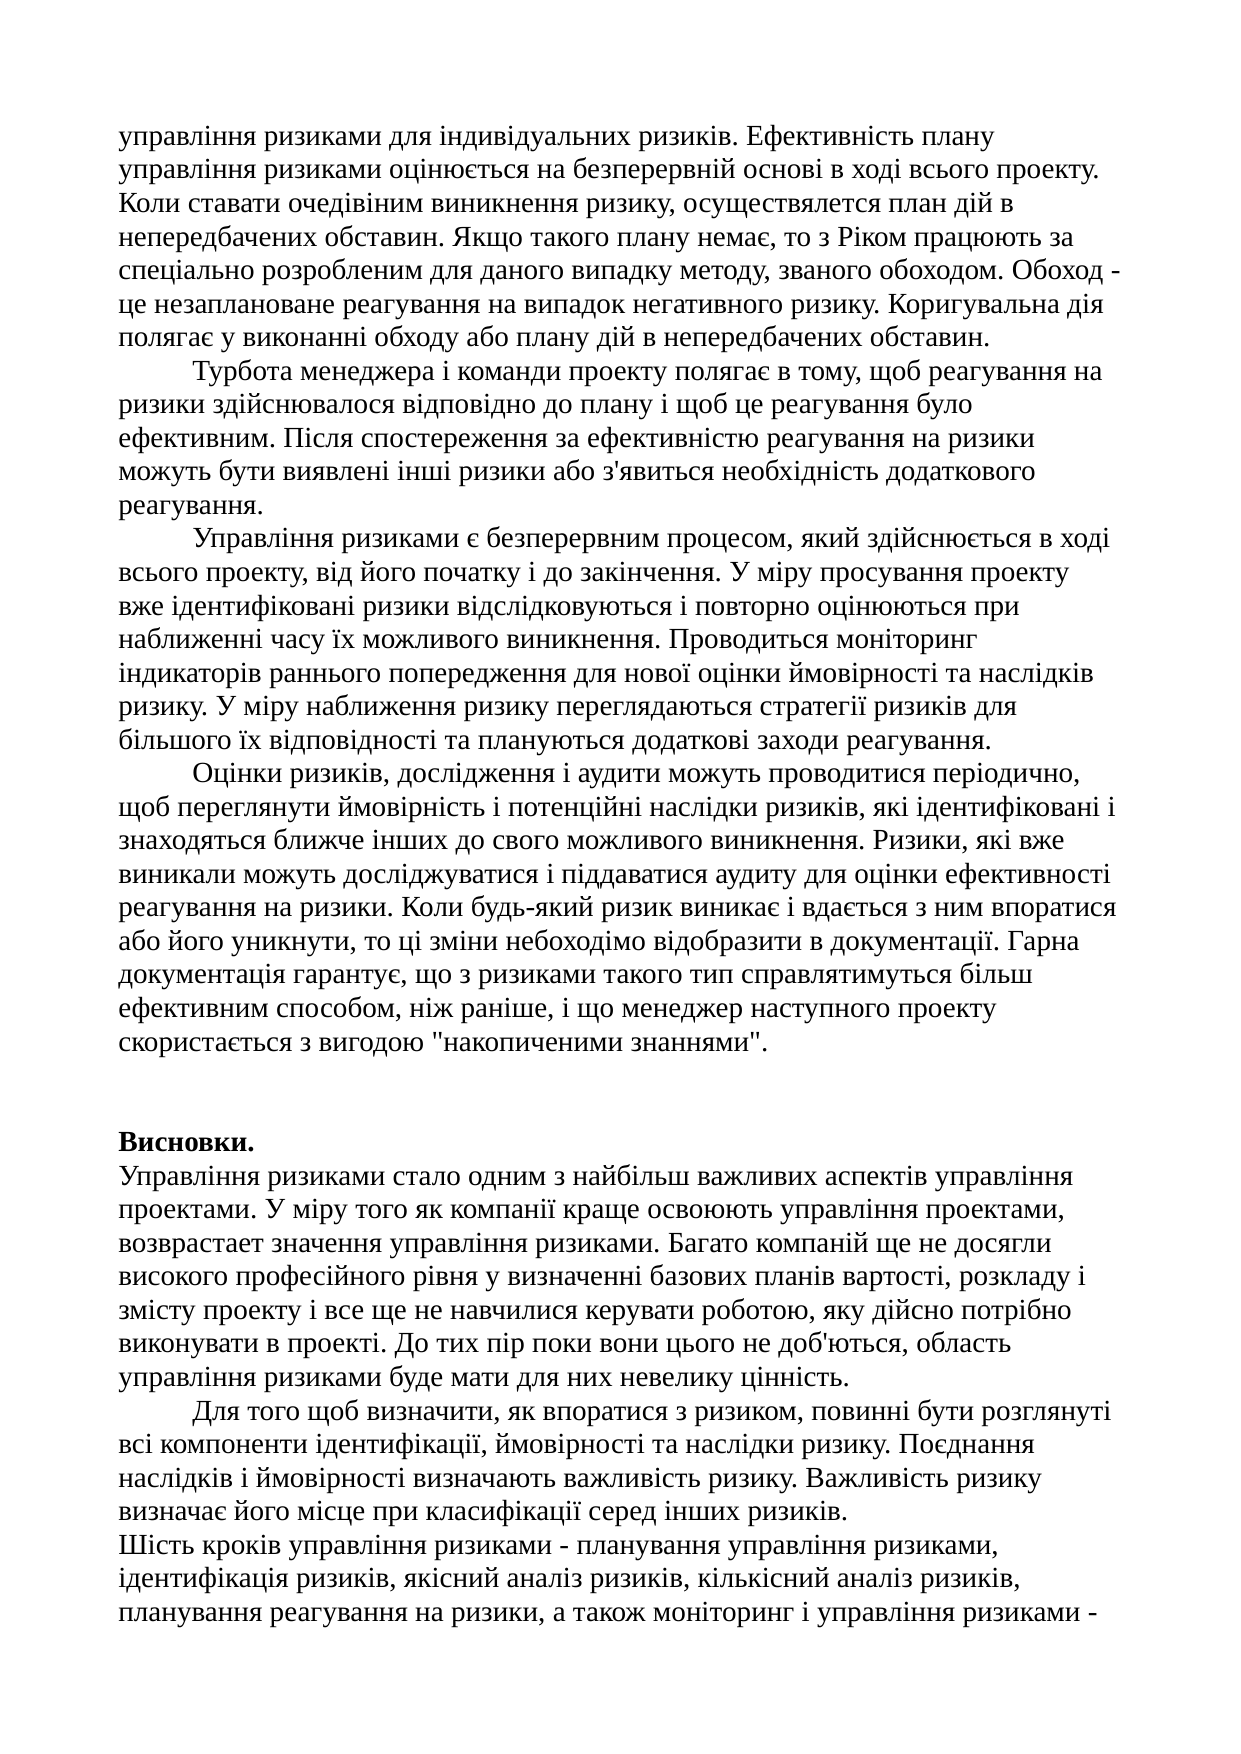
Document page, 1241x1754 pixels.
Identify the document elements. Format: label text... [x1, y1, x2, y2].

text управління ризиками для індивідуальних ризиків. Ефективність плану управління ризиками оцінюється на безперервній основі в ході всього проекту. [118, 118, 1122, 185]
text Оцінки ризиків, дослідження і аудити можуть проводитися періодично, щоб переглянути ймовірність і потенційні наслідки ризиків, які ідентифіковані і знаходяться ближче інших до свого можливого виникнення. Ризики, які вже виникали можуть досліджуватися і піддаватися аудиту для оцінки ефективності реагування на ризики. Коли будь-який ризик виникає і вдається з ним впоратися або його уникнути, то ці зміни небоходімо відобразити в документації. Гарна документація гарантує, що з ризиками такого тип справлятимуться більш ефективним способом, ніж раніше, і що менеджер наступного проекту скористається з вигодою "накопиченими знаннями". [118, 755, 1122, 1057]
text Управління ризиками є безперервним процесом, який здійснюється в ході всього проекту, від його початку і до закінчення. У міру просування проекту вже ідентифіковані ризики відслідковуються і повторно оцінюються при наближенні часу їх можливого виникнення. Проводиться моніторинг індикаторів раннього попередження для нової оцінки ймовірності та наслідків ризику. У міру наближення ризику переглядаються стратегії ризиків для більшого їх відповідності та плануються додаткові заходи реагування. [118, 521, 1122, 755]
text Висновки. [118, 1124, 1122, 1158]
text Управління ризиками стало одним з найбільш важливих аспектів управління проектами. У міру того як компанії краще освоюють управління проектами, возврастает значення управління ризиками. Багато компаній ще не досягли високого професійного рівня у визначенні базових планів вартості, розкладу і змісту проекту і все ще не навчилися керувати роботою, яку дійсно потрібно виконувати в проекті. До тих пір поки вони цього не доб'ються, область управління ризиками буде мати для них невелику цінність. [118, 1158, 1122, 1393]
text Для того щоб визначити, як впоратися з ризиком, повинні бути розглянуті всі компоненти ідентифікації, ймовірності та наслідки ризику. Поєднання наслідків і ймовірності визначають важливість ризику. Важливість ризику визначає його місце при класифікації серед інших ризиків. [118, 1393, 1122, 1527]
text Шість кроків управління ризиками - планування управління ризиками, ідентифікація ризиків, якісний аналіз ризиків, кількісний аналіз ризиків, планування реагування на ризики, а також моніторинг і управління ризиками [118, 1527, 1122, 1627]
text Турбота менеджера і команди проекту полягає в тому, щоб реагування на ризики здійснювалося відповідно до плану і щоб це реагування було ефективним. Після спостереження за ефективністю реагування на ризики можуть бути виявлені інші ризики або з'явиться необхідність додаткового реагування. [118, 353, 1122, 521]
text Коли ставати очедівіним виникнення ризику, осуществялется план дій в непередбачених обставин. Якщо такого плану немає, то з Ріком працюють за спеціально розробленим для даного випадку методу, званого обоходом. Обоход - це незаплановане реагування на випадок негативного ризику. Коригувальна дія полягає у виконанні обходу або плану дій в непередбачених обставин. [118, 185, 1122, 353]
